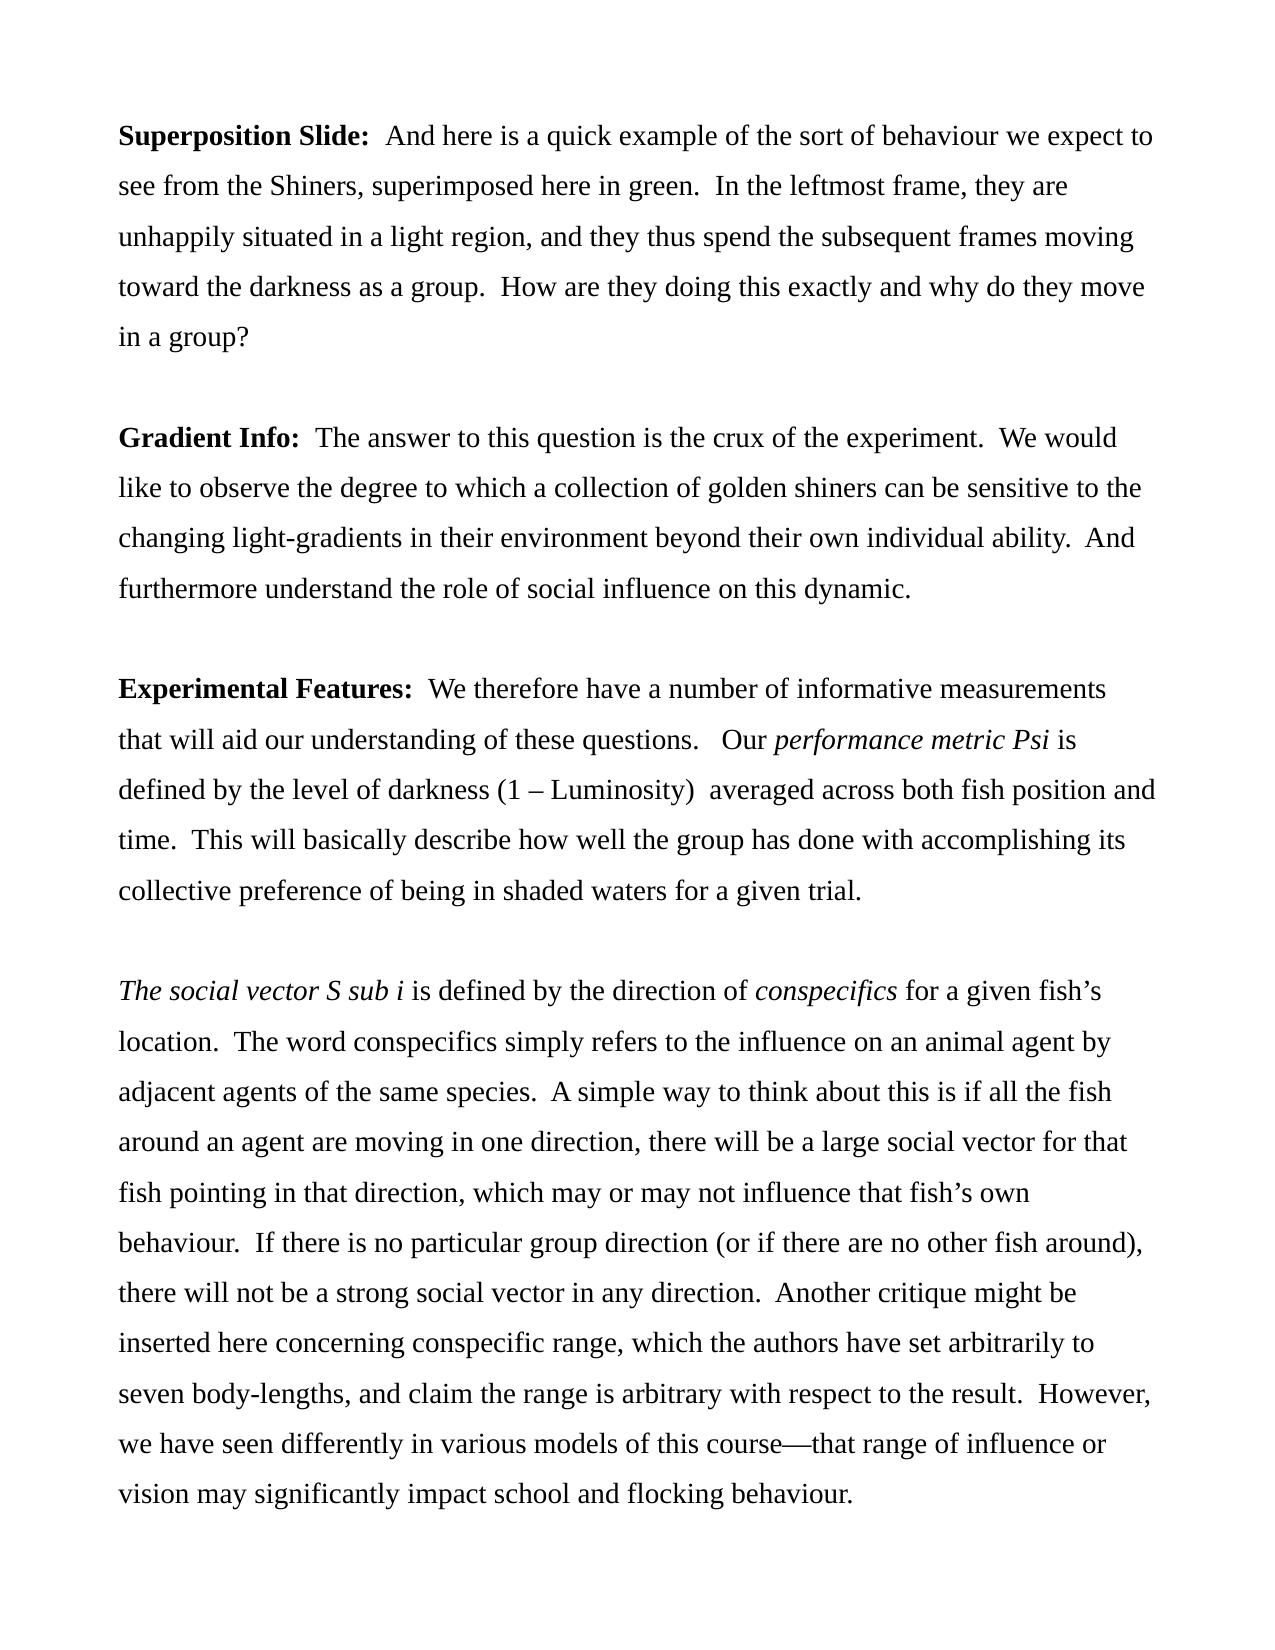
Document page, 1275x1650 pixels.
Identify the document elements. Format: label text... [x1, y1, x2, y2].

text Experimental Features: We therefore have a number of informative measurements that will aid our understanding of these questions. Our performance metric Psi is defined by the level of darkness (1 – Luminosity) averaged across both fish position and time. This will basically describe how well the group has done with accomplishing its collective preference of being in shaded waters for a given trial. [118, 672, 1157, 906]
text Superposition Slide: And here is a quick example of the sort of behaviour we expect to see from the Shiners, superimposed here in green. In the leftmost frame, they are unhappily situated in a light region, and they thus spend the subsequent frames moving toward the darkness as a group. How are they doing this exactly and why do they move in a group? [118, 118, 1157, 353]
text Gradient Info: The answer to this question is the crux of the experiment. We would like to observe the degree to which a collection of golden shiners can be sensitive to the changing light-gradients in their environment beyond their own individual ability. And furthermore understand the role of social influence on this dynamic. [118, 420, 1157, 604]
text The social vector S sub i is defined by the direction of conspecifics for a given fish’s location. The word conspecifics simply refers to the influence on an animal agent by adjacent agents of the same species. A simple way to think about this is if all the fish around an agent are moving in one direction, there will be a large social vector for that fish pointing in that direction, which may or may not influence that fish’s own behaviour. If there is no particular group direction (or if there are no other fish around), there will not be a strong social vector in any direction. Another critique might be inserted here concerning conspecific range, which the authors have set arbitrarily to seven body-lengths, and claim the range is arbitrary with respect to the result. However, we have seen differently in various models of this course—that range of influence or vision may significantly impact school and flocking behaviour. [118, 973, 1157, 1510]
